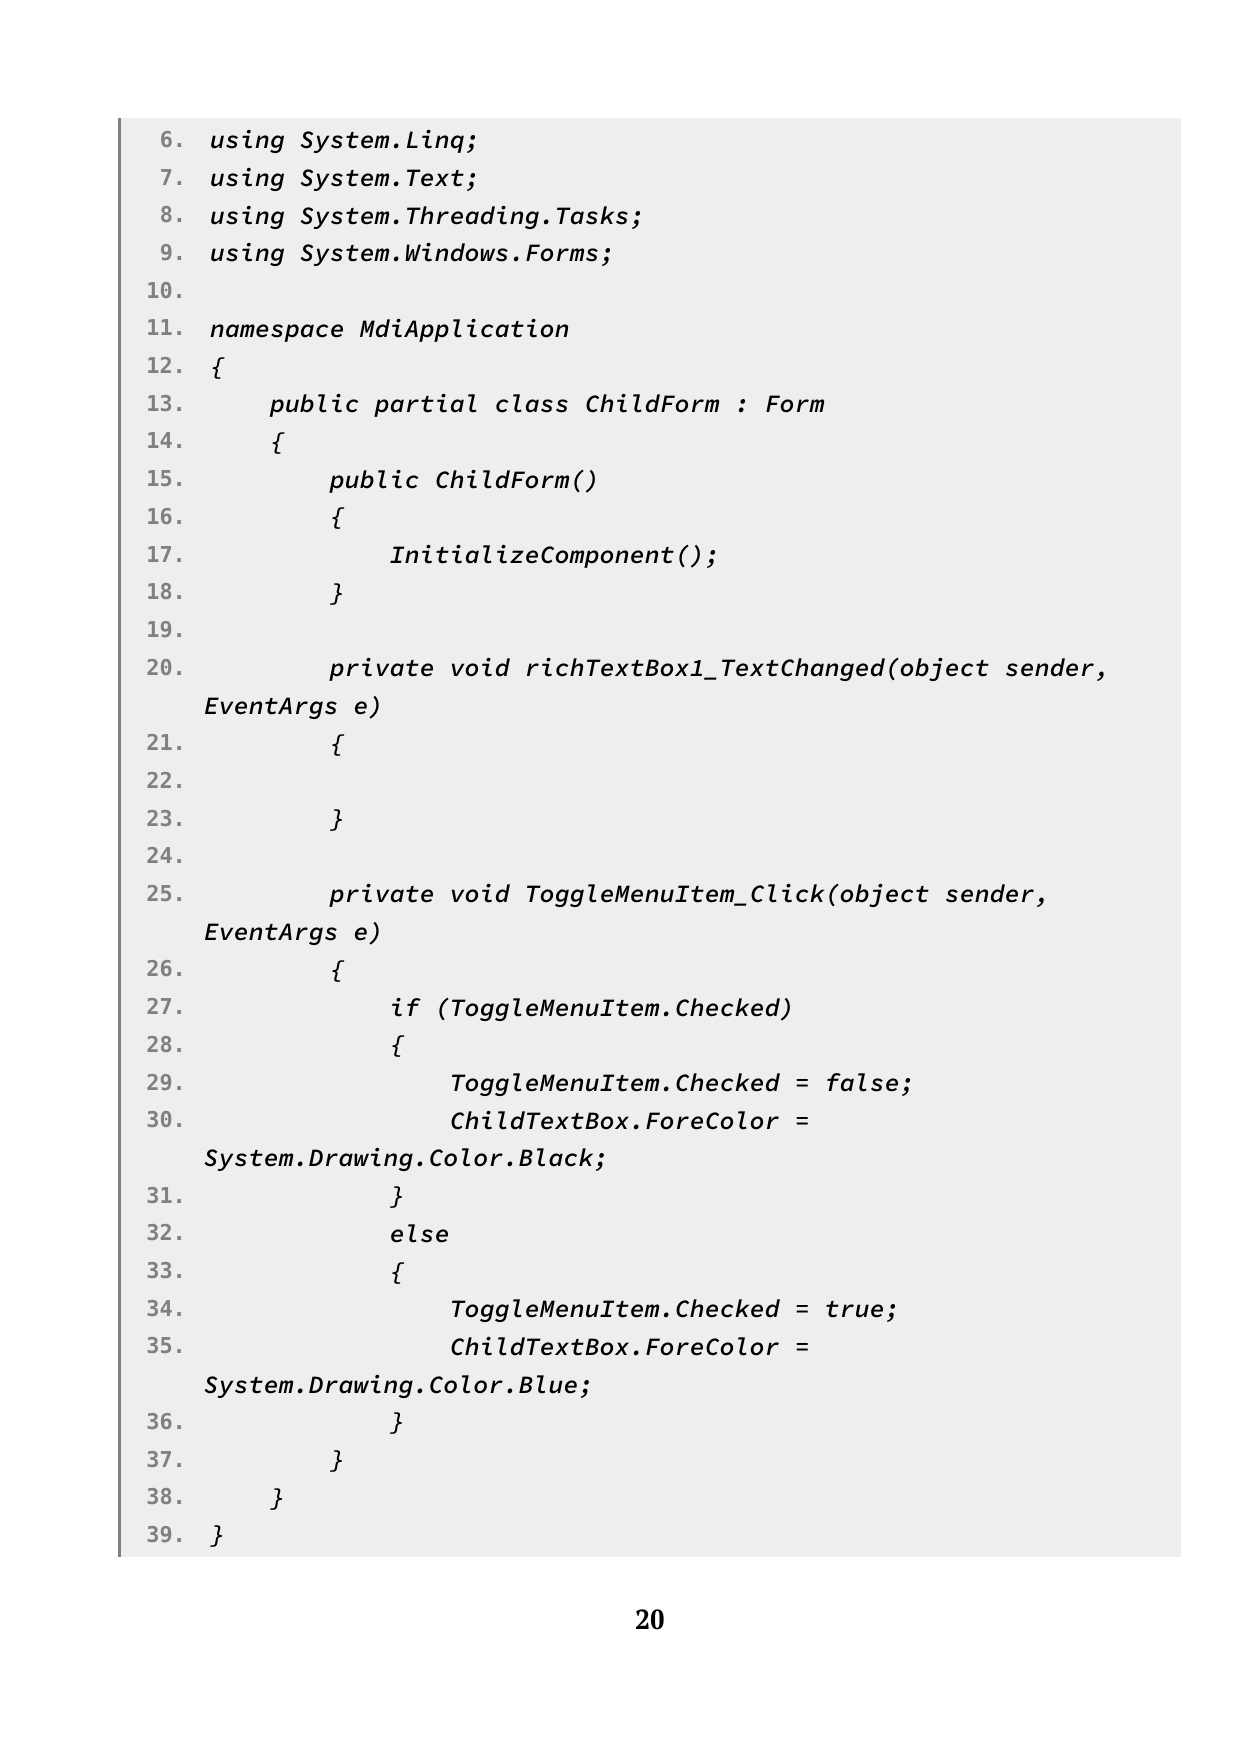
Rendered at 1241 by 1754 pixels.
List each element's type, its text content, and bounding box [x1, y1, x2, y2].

list } [121, 1513, 1181, 1557]
list { [121, 344, 1181, 382]
list ToggleMenuItem.Checked = false; [121, 1061, 1181, 1098]
list } [121, 1174, 1181, 1211]
list private void richTextBox1_TextChanged(object sender, EventArgs e) [121, 646, 1181, 721]
list using System.Threading.Tasks; [121, 193, 1181, 231]
list { [121, 948, 1181, 985]
list namespace MdiApplication [121, 307, 1181, 344]
list using System.Text; [121, 156, 1181, 193]
list } [121, 1400, 1181, 1438]
list InitializeComponent(); [121, 533, 1181, 570]
list { [121, 721, 1181, 759]
list using System.Linq; [121, 118, 1181, 156]
list { [121, 495, 1181, 533]
list ToggleMenuItem.Checked = true; [121, 1287, 1181, 1324]
list using System.Windows.Forms; [121, 231, 1181, 269]
list } [121, 1476, 1181, 1513]
list ChildTextBox.ForeColor = System.Drawing.Color.Black; [121, 1098, 1181, 1174]
list ChildTextBox.ForeColor = System.Drawing.Color.Blue; [121, 1325, 1181, 1400]
list if (ToggleMenuItem.Checked) [121, 985, 1181, 1023]
list { [121, 420, 1181, 457]
list public partial class ChildForm : Form [121, 382, 1181, 419]
list { [121, 1249, 1181, 1287]
list } [121, 571, 1181, 608]
list } [121, 797, 1181, 834]
list else [121, 1212, 1181, 1249]
list public ChildForm() [121, 457, 1181, 495]
list { [121, 1023, 1181, 1061]
list } [121, 1438, 1181, 1475]
list private void ToggleMenuItem_Click(object sender, EventArgs e) [121, 872, 1181, 947]
